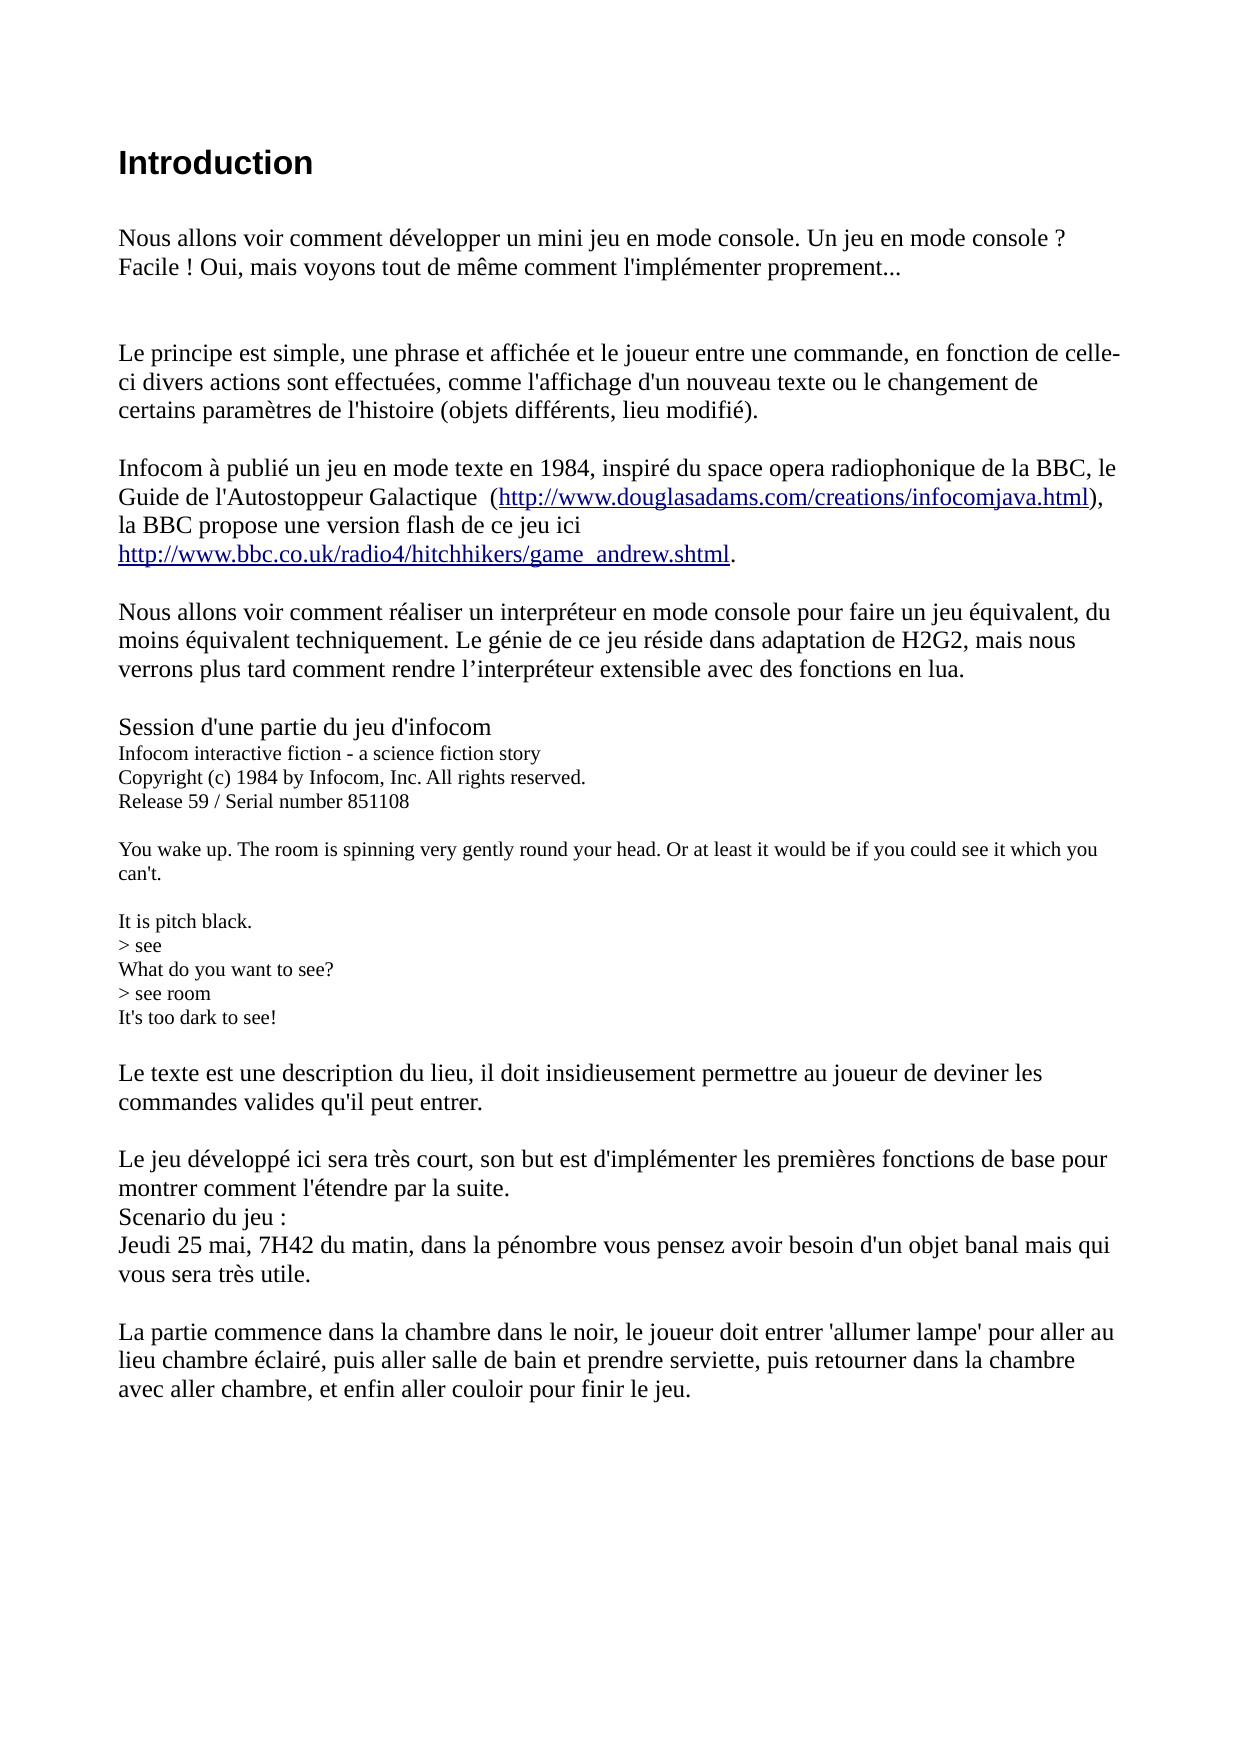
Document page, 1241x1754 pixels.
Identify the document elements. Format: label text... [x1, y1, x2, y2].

subtitle Introduction [118, 143, 1122, 182]
text Infocom interactive fiction - a science fiction story [118, 741, 1122, 764]
text Copyright (c) 1984 by Infocom, Inc. All rights reserved. [118, 764, 1122, 789]
text Release 59 / Serial number 851108 [118, 789, 1122, 813]
text > see room [118, 981, 1122, 1005]
text Le jeu développé ici sera très court, son but est d'implémenter les premières fonctions de base pour montrer comment l'étendre par la suite. [118, 1144, 1122, 1202]
text La partie commence dans la chambre dans le noir, le joueur doit entrer 'allumer lampe' pour aller au lieu chambre éclairé, puis aller salle de bain et prendre serviette, puis retourner dans la chambre avec aller chambre, et enfin aller couloir pour finir le jeu. [118, 1317, 1122, 1403]
text You wake up. The room is spinning very gently round your head. Or at least it would be if you could see it which you can't. [118, 837, 1122, 885]
text What do you want to see? [118, 957, 1122, 981]
text It is pitch black. [118, 909, 1122, 933]
text Scenario du jeu : [118, 1202, 1122, 1231]
text Nous allons voir comment développer un mini jeu en mode console. Un jeu en mode console ? Facile ! Oui, mais voyons tout de même comment l'implémenter proprement... [118, 223, 1122, 281]
text Jeudi 25 mai, 7H42 du matin, dans la pénombre vous pensez avoir besoin d'un objet banal mais qui vous sera très utile. [118, 1231, 1122, 1288]
text Infocom à publié un jeu en mode texte en 1984, inspiré du space opera radiophonique de la BBC, le Guide de l'Autostoppeur Galactique (http://www.douglasadams.com/creations/infocomjava.html), la BBC propose une version flash de ce jeu ici http://www.bbc.co.uk/radio4/hitchhikers/game_andrew.shtml. [118, 453, 1122, 568]
text Le texte est une description du lieu, il doit insidieusement permettre au joueur de deviner les commandes valides qu'il peut entrer. [118, 1058, 1122, 1116]
text It's too dark to see! [118, 1005, 1122, 1029]
text > see [118, 933, 1122, 957]
text Session d'une partie du jeu d'infocom [118, 712, 1122, 741]
text Nous allons voir comment réaliser un interpréteur en mode console pour faire un jeu équivalent, du moins équivalent techniquement. Le génie de ce jeu réside dans adaptation de H2G2, mais nous verrons plus tard comment rendre l’interpréteur extensible avec des fonctions en lua. [118, 597, 1122, 683]
text Le principe est simple, une phrase et affichée et le joueur entre une commande, en fonction de celle- ci divers actions sont effectuées, comme l'affichage d'un nouveau texte ou le changement de certains paramètres de l'histoire (objets différents, lieu modifié). [118, 338, 1122, 424]
